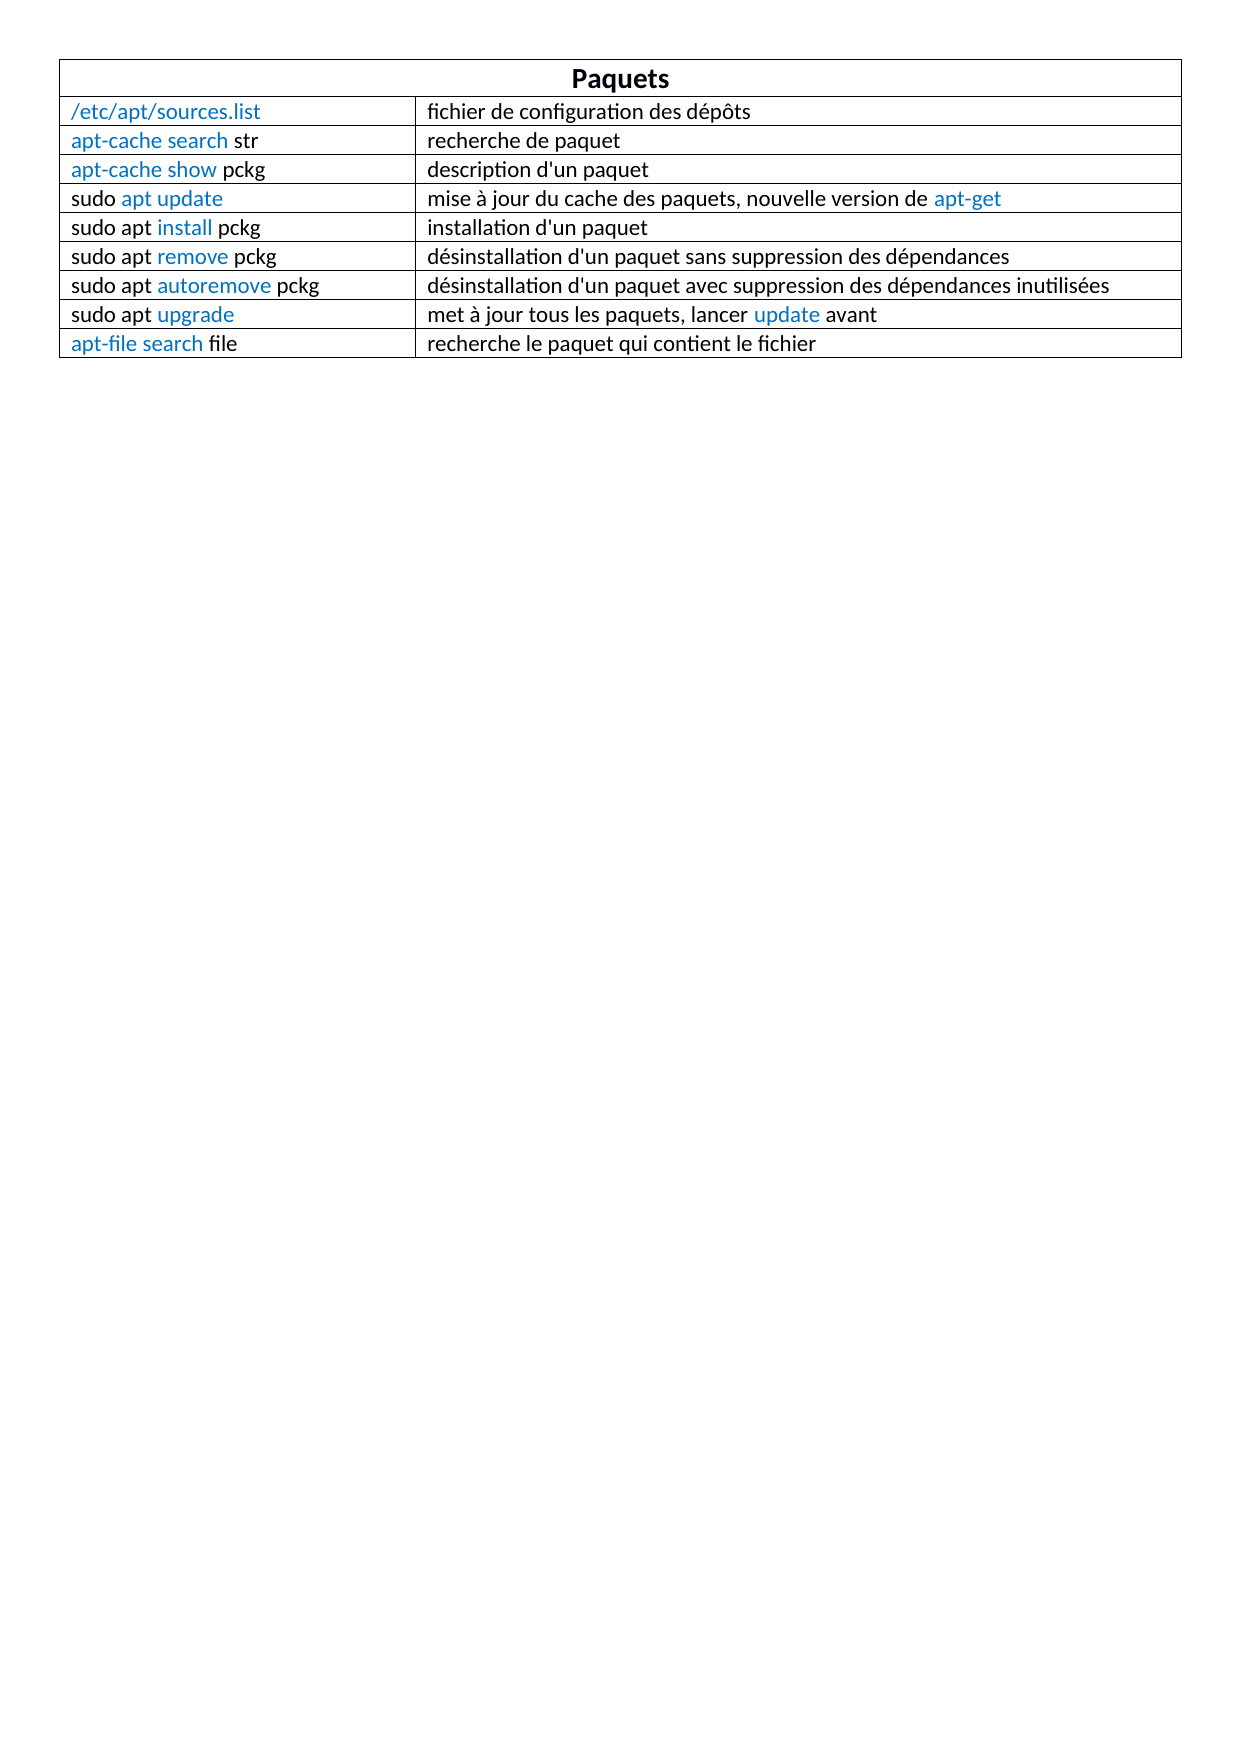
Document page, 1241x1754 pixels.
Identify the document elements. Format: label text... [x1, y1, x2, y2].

table_cell /etc/apt/sources.list [60, 97, 415, 125]
table_cell fichier de configuration des dépôts [416, 97, 1181, 125]
table_cell description d'un paquet [416, 155, 1181, 183]
table_cell sudo apt autoremove pckg [60, 271, 415, 299]
table_cell recherche le paquet qui contient le fichier [416, 329, 1181, 357]
table_cell mise à jour du cache des paquets, nouvelle version de apt-get [416, 184, 1181, 212]
table_cell sudo apt install pckg [60, 213, 415, 241]
table_cell sudo apt update [60, 184, 415, 212]
table_cell désinstallation d'un paquet avec suppression des dépendances inutilisées [416, 271, 1181, 299]
table_cell recherche de paquet [416, 126, 1181, 154]
table_cell apt-cache show pckg [60, 155, 415, 183]
table_header Paquets [60, 60, 1181, 96]
table_cell met à jour tous les paquets, lancer update avant [416, 300, 1181, 328]
table_cell sudo apt upgrade [60, 300, 415, 328]
table_cell installation d'un paquet [416, 213, 1181, 241]
table_cell désinstallation d'un paquet sans suppression des dépendances [416, 242, 1181, 270]
table_cell sudo apt remove pckg [60, 242, 415, 270]
table_cell apt-cache search str [60, 126, 415, 154]
table_cell apt-file search file [60, 329, 415, 357]
